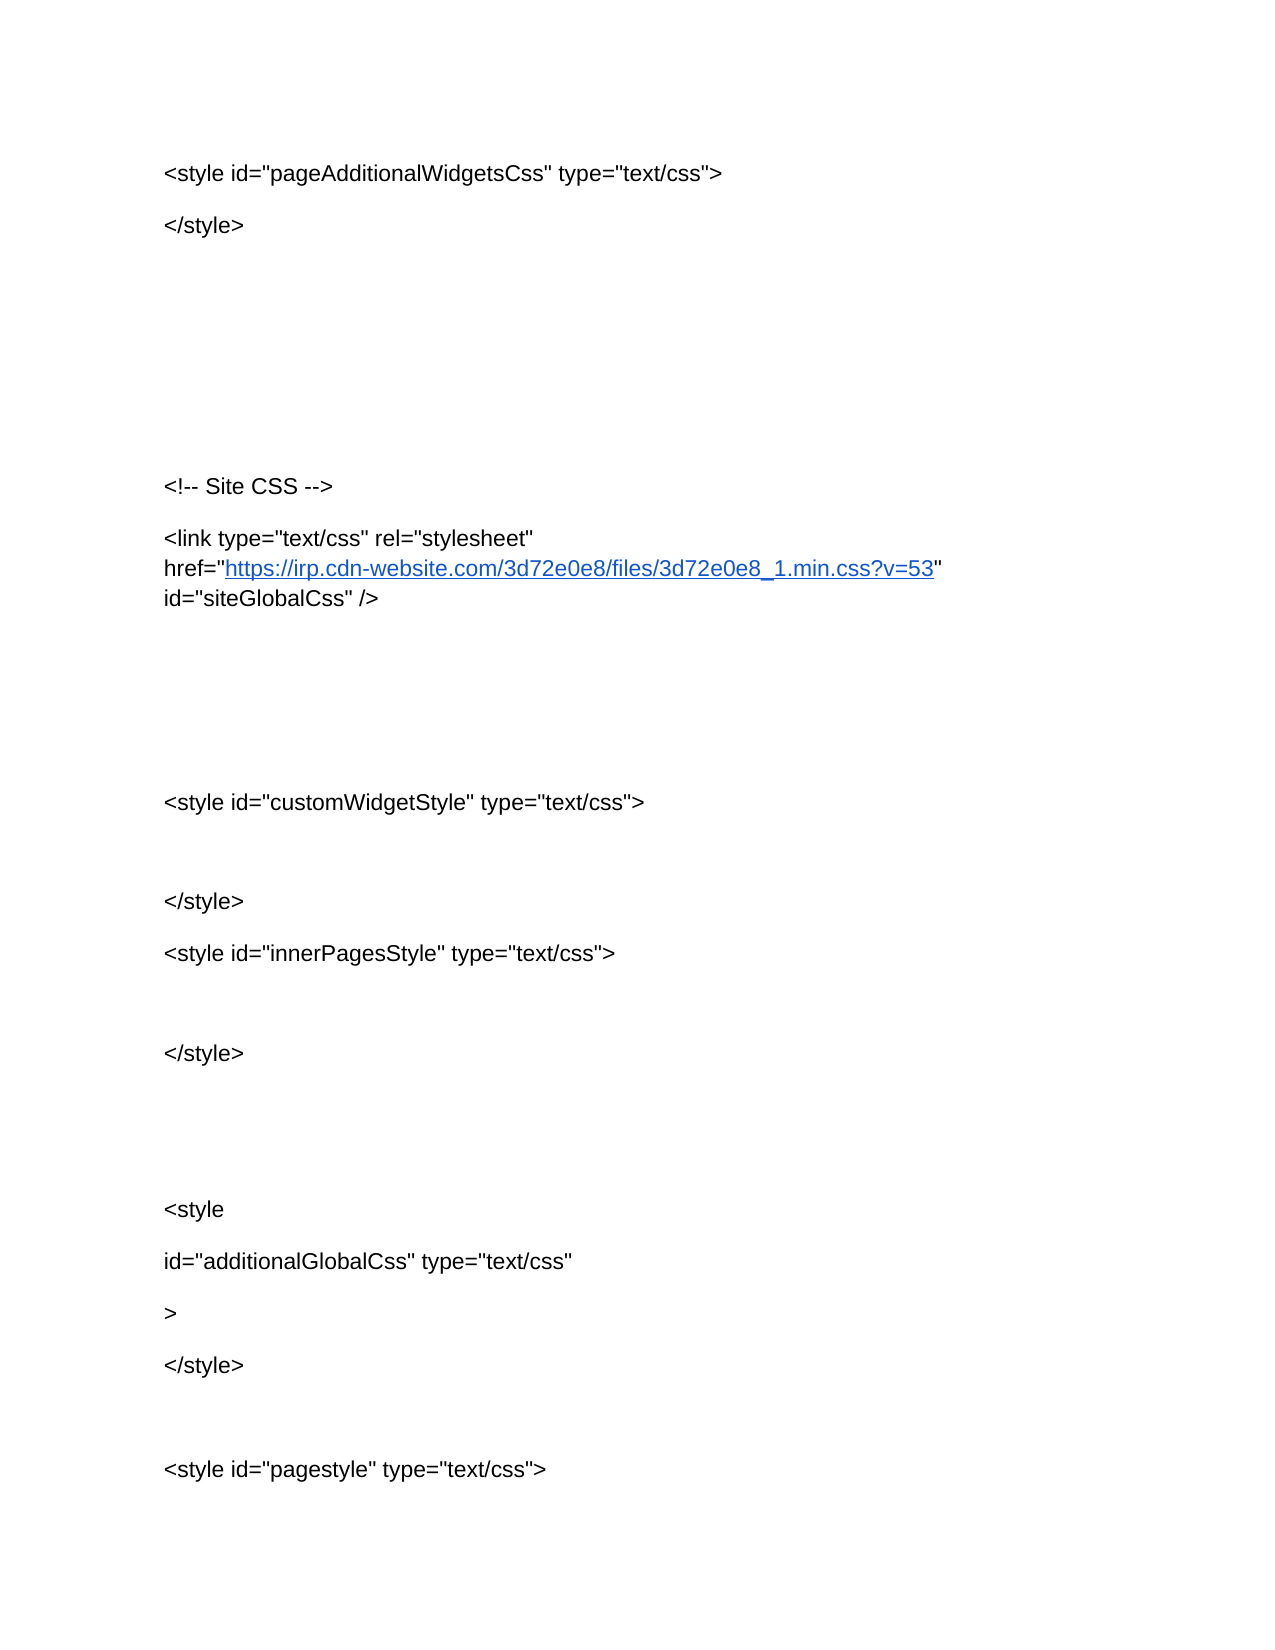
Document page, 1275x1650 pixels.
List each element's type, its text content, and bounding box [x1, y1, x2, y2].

table_cell <!-- Site CSS --> [153, 463, 1125, 514]
table_cell </style> [153, 1029, 1125, 1081]
table_cell <style [153, 1185, 1125, 1237]
table_cell [153, 831, 1125, 878]
table_cell </style> [153, 202, 1125, 254]
table_cell [153, 1394, 1125, 1446]
table_cell <style id="customWidgetStyle" type="text/css"> [153, 779, 1125, 831]
table_cell > [153, 1290, 1125, 1342]
table_cell </style> [153, 1342, 1125, 1394]
table_cell <style id="pageAdditionalWidgetsCss" type="text/css"> [153, 150, 1125, 202]
table_cell [153, 674, 1125, 726]
table_cell </style> [153, 878, 1125, 930]
table_cell [153, 1133, 1125, 1185]
table_cell id="additionalGlobalCss" type="text/css" [153, 1238, 1125, 1289]
table_cell <style id="innerPagesStyle" type="text/css"> [153, 930, 1125, 982]
table_cell [153, 410, 1125, 462]
table_cell [153, 982, 1125, 1029]
table_cell [153, 254, 1125, 306]
table_cell <style id="pagestyle" type="text/css"> [153, 1446, 1125, 1498]
table_cell [153, 1081, 1125, 1133]
table_cell [153, 306, 1125, 358]
table_cell [153, 358, 1125, 410]
table_cell [153, 726, 1125, 778]
table_cell [153, 622, 1125, 674]
table_cell <link type="text/css" rel="stylesheet" href="https://irp.cdn-website.com/3d72e0e8/files/3d72e0e8_1.min.css?v=53" id="siteGlobalCss" /> [153, 515, 1125, 622]
